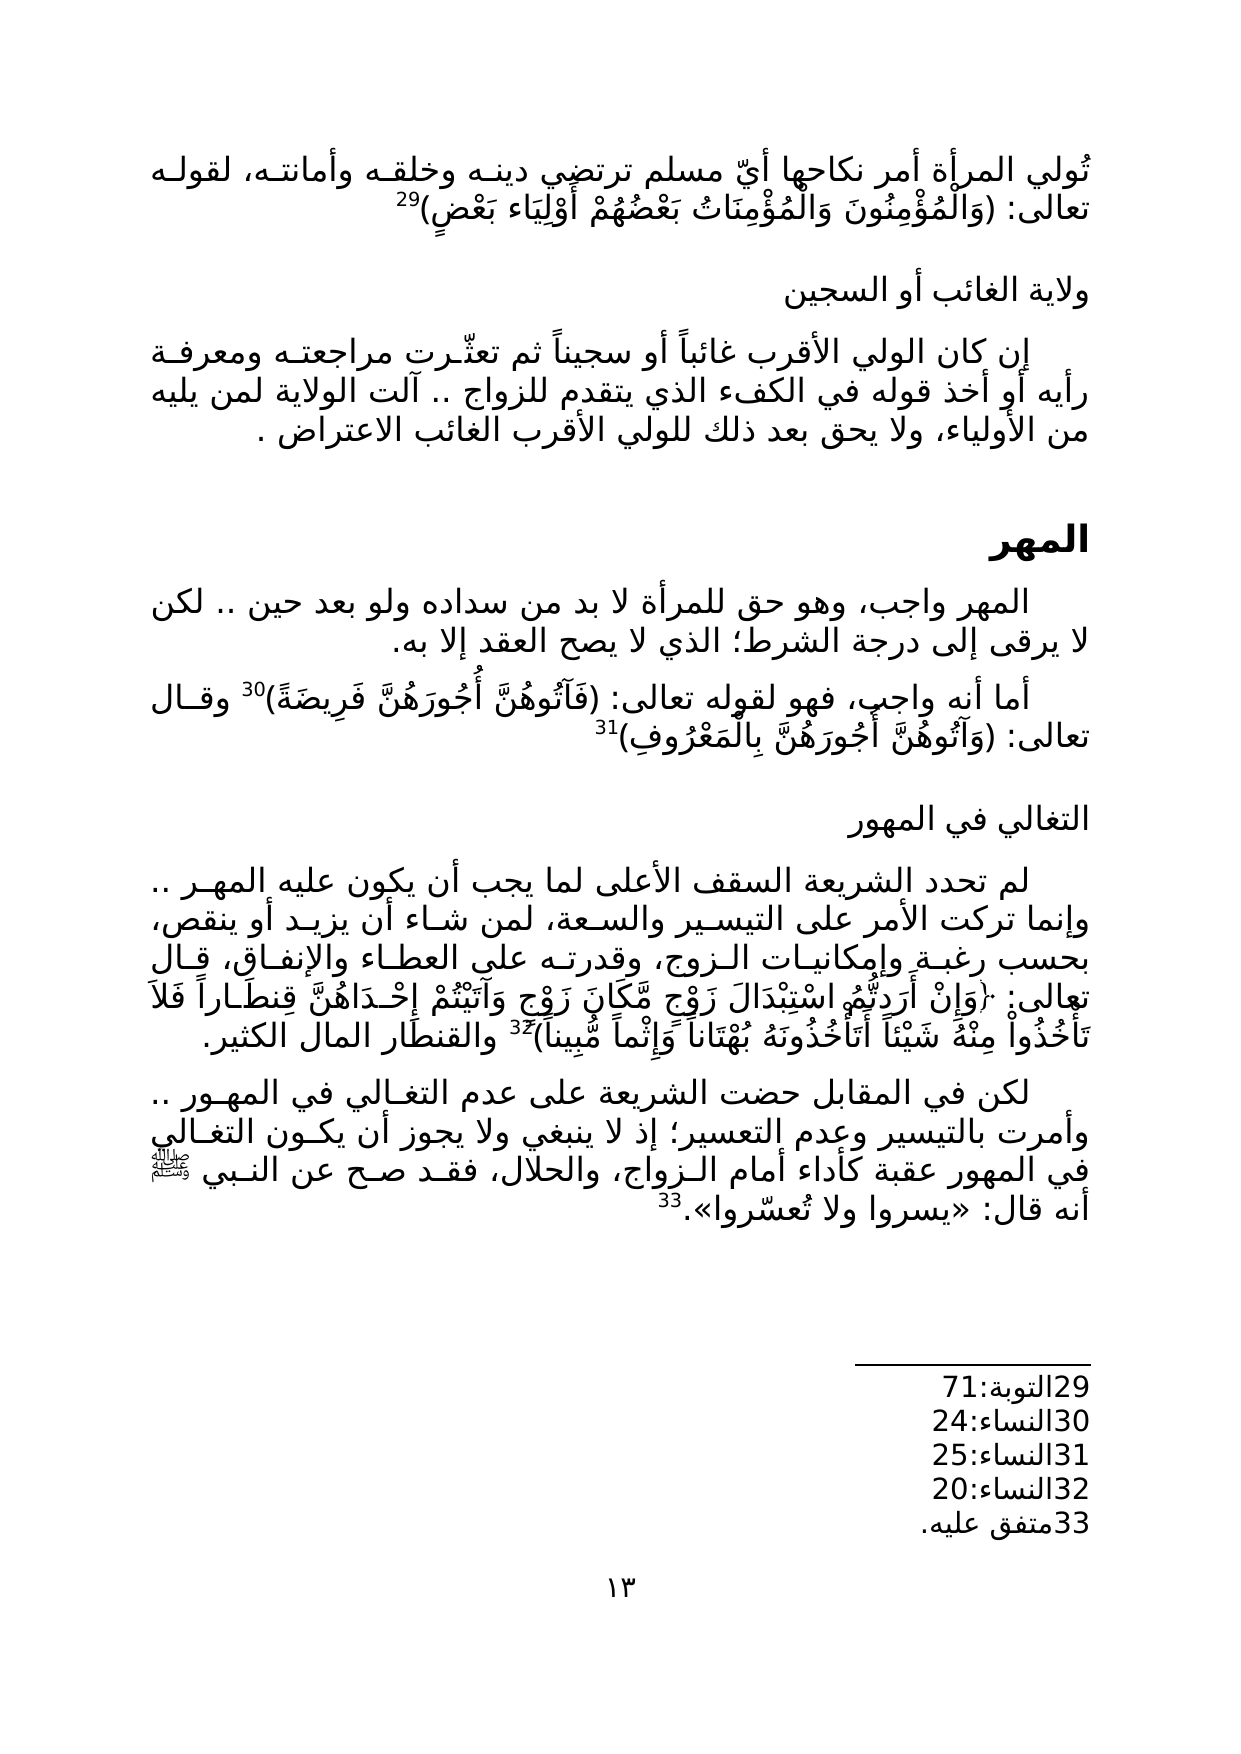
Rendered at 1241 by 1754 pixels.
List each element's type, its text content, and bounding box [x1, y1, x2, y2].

text أما أنه واجب، فهو لقوله تعالى: ﴿فَآتُوهُنَّ أُجُورَهُنَّ فَرِيضَةً﴾ وقال تعالى: ﴿وَآتُوهُنَّ أُجُورَهُنَّ بِالْمَعْرُوفِ﴾ [150, 678, 1090, 756]
subtitle المهر [150, 517, 1090, 561]
subtitle التغالي في المهور [150, 794, 1090, 840]
text لكن في المقابل حضت الشريعة على عدم التغالي في المهور .. وأمرت بالتيسير وعدم التعسير؛ إذ لا ينبغي ولا يجوز أن يكون التغالي في المهور عقبة كأداء أمام الزواج، والحلال، فقد صح عن النبي ﷺ أنه قال: «يسروا ولا تُعسّروا». [150, 1073, 1090, 1229]
text النساء:20 [150, 1473, 1090, 1507]
text النساء:25 [150, 1439, 1090, 1473]
text متفق عليه. [150, 1507, 1090, 1541]
text التوبة:71 [150, 1371, 1090, 1405]
text إن كان الولي الأقرب غائباً أو سجيناً ثم تعثّرت مراجعته ومعرفة رأيه أو أخذ قوله في الكفء الذي يتقدم للزواج .. آلت الولاية لمن يليه من الأولياء، ولا يحق بعد ذلك للولي الأقرب الغائب الاعتراض . [150, 333, 1090, 449]
text فإن انتفى وجود السلطان المسلم، والقضاء الإسلامي .. فحينئذٍ تُولي المرأة أمر نكاحها أيّ مسلم ترتضي دينه وخلقه وأمانته، لقوله تعالى: ﴿وَالْمُؤْمِنُونَ وَالْمُؤْمِنَاتُ بَعْضُهُمْ أَوْلِيَاء بَعْضٍ﴾ [150, 150, 1090, 228]
text المهر واجب، وهو حق للمرأة لا بد من سداده ولو بعد حين .. لكن لا يرقى إلى درجة الشرط؛ الذي لا يصح العقد إلا به. [150, 582, 1090, 660]
text لم تحدد الشريعة السقف الأعلى لما يجب أن يكون عليه المهر .. وإنما تركت الأمر على التيسير والسعة، لمن شاء أن يزيد أو ينقص، بحسب رغبة وإمكانيات الزوج، وقدرته على العطاء والإنفاق، قال تعالى: ﴿وَإِنْ أَرَدتُّمُ اسْتِبْدَالَ زَوْجٍ مَّكَانَ زَوْجٍ وَآتَيْتُمْ إِحْدَاهُنَّ قِنطَاراً فَلاَ تَأْخُذُواْ مِنْهُ شَيْئاً أَتَأْخُذُونَهُ بُهْتَاناً وَإِثْماً مُّبِيناً﴾ والقنطار المال الكثير. [150, 861, 1090, 1055]
subtitle ولاية الغائب أو السجين [150, 266, 1090, 312]
text النساء:24 [150, 1405, 1090, 1439]
